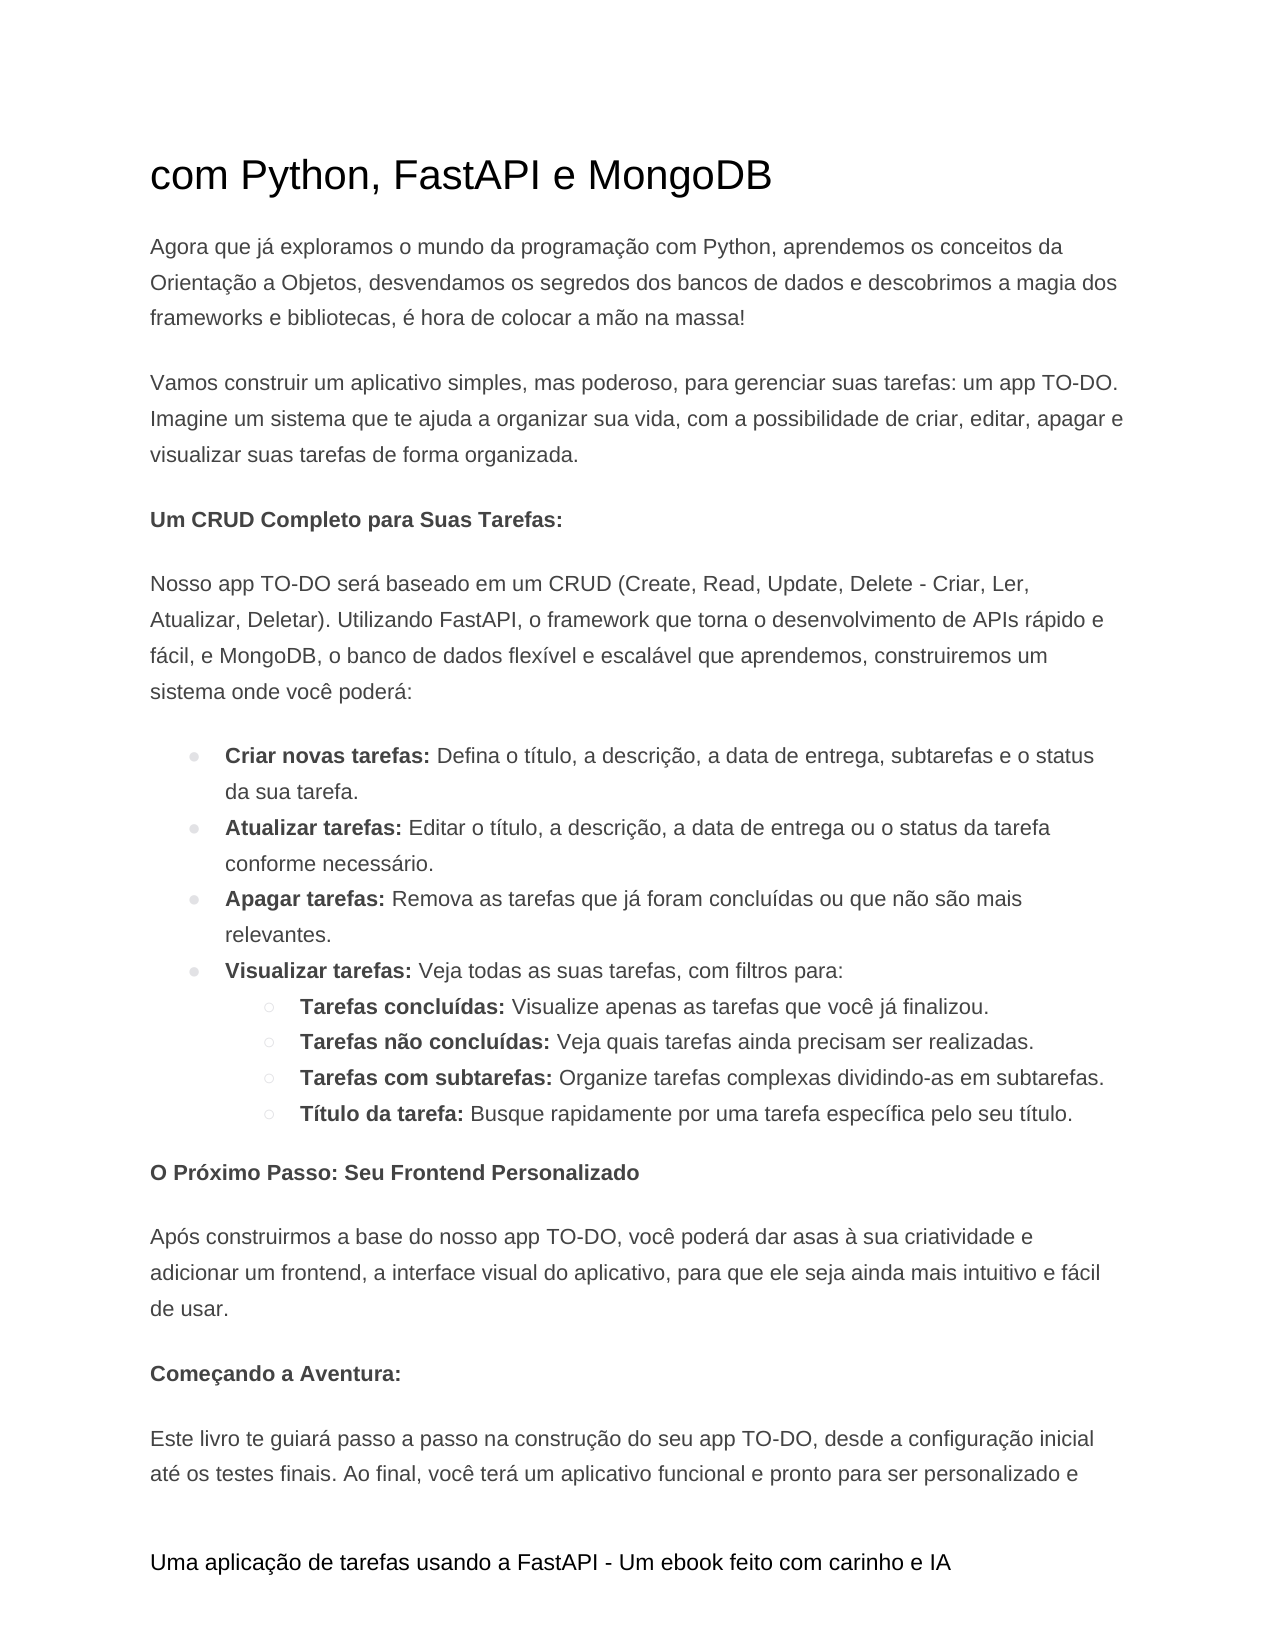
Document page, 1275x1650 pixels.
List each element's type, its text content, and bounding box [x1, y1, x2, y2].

text O Próximo Passo: Seu Frontend Personalizado [150, 1159, 1125, 1184]
list Tarefas não concluídas: Veja quais tarefas ainda precisam ser realizadas. [262, 1029, 1125, 1054]
text Nosso app TO-DO será baseado em um CRUD (Create, Read, Update, Delete - Criar, Ler, Atualizar, Deletar). Utilizando FastAPI, o framework que torna o desenvolvimento de APIs rápido e fácil, e MongoDB, o banco de dados flexível e escalável que aprendemos, construiremos um sistema onde você poderá: [150, 571, 1125, 704]
list Título da tarefa: Busque rapidamente por uma tarefa específica pelo seu título. [262, 1101, 1125, 1126]
subtitle com Python, FastAPI e MongoDB [150, 150, 1125, 198]
list Atualizar tarefas: Editar o título, a descrição, a data de entrega ou o status da tarefa conforme necessário. [187, 815, 1125, 876]
list Apagar tarefas: Remova as tarefas que já foram concluídas ou que não são mais relevantes. [187, 886, 1125, 947]
list Tarefas com subtarefas: Organize tarefas complexas dividindo-as em subtarefas. [262, 1065, 1125, 1090]
list Criar novas tarefas: Defina o título, a descrição, a data de entrega, subtarefas e o status da sua tarefa. [187, 743, 1125, 804]
text Agora que já exploramos o mundo da programação com Python, aprendemos os conceitos da Orientação a Objetos, desvendamos os segredos dos bancos de dados e descobrimos a magia dos frameworks e bibliotecas, é hora de colocar a mão na massa! [150, 234, 1125, 330]
text Este livro te guiará passo a passo na construção do seu app TO-DO, desde a configuração inicial até os testes finais. Ao final, você terá um aplicativo funcional e pronto para ser personalizado e [150, 1426, 1125, 1486]
list Visualizar tarefas: Veja todas as suas tarefas, com filtros para: [187, 958, 1125, 983]
text Vamos construir um aplicativo simples, mas poderoso, para gerenciar suas tarefas: um app TO-DO. Imagine um sistema que te ajuda a organizar sua vida, com a possibilidade de criar, editar, apagar e visualizar suas tarefas de forma organizada. [150, 370, 1125, 467]
text Após construirmos a base do nosso app TO-DO, você poderá dar asas à sua criatividade e adicionar um frontend, a interface visual do aplicativo, para que ele seja ainda mais intuitivo e fácil de usar. [150, 1224, 1125, 1321]
text Começando a Aventura: [150, 1361, 1125, 1386]
text Um CRUD Completo para Suas Tarefas: [150, 506, 1125, 532]
list Tarefas concluídas: Visualize apenas as tarefas que você já finalizou. [262, 993, 1125, 1019]
